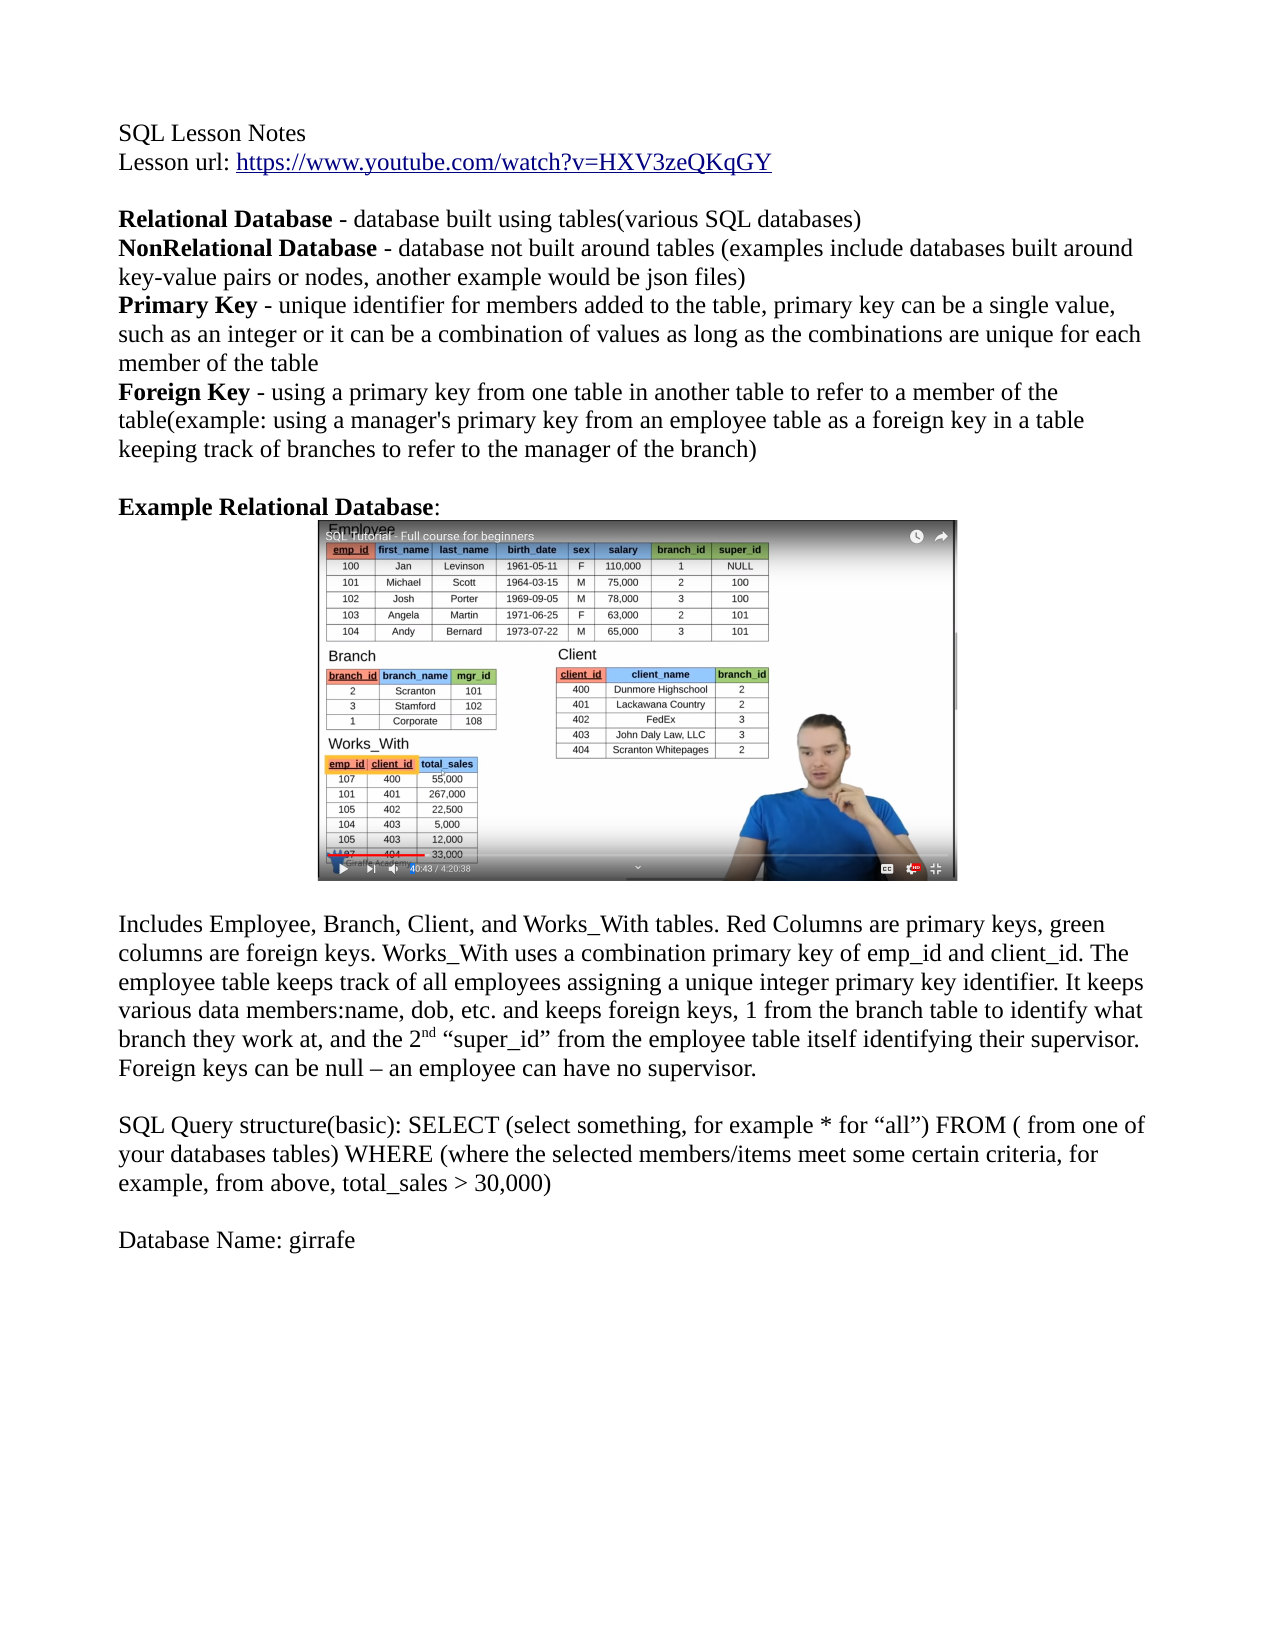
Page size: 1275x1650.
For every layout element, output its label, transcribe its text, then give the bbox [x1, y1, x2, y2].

picture [317, 520, 958, 881]
text Includes Employee, Branch, Client, and Works_With tables. Red Columns are primary keys, green columns are foreign keys. Works_With uses a combination primary key of emp_id and client_id. The employee table keeps track of all employees assigning a unique integer primary key identifier. It keeps various data members:name, dob, etc. and keeps foreign keys, 1 from the branch table to identify what branch they work at, and the 2nd “super_id” from the employee table itself identifying their supervisor. Foreign keys can be null – an employee can have no supervisor. [118, 909, 1157, 1082]
text Example Relational Database: [118, 492, 1157, 521]
text Primary Key - unique identifier for members added to the table, primary key can be a single value, such as an integer or it can be a combination of values as long as the combinations are unique for each member of the table [118, 291, 1157, 377]
text NonRelational Database - database not built around tables (examples include databases built around key-value pairs or nodes, another example would be json files) [118, 233, 1157, 291]
text SQL Query structure(basic): SELECT (select something, for example * for “all”) FROM ( from one of your databases tables) WHERE (where the selected members/items meet some certain criteria, for example, from above, total_sales > 30,000) [118, 1110, 1157, 1197]
text SQL Lesson Notes [118, 118, 1157, 147]
text Lesson url: https://www.youtube.com/watch?v=HXV3zeQKqGY [118, 147, 1157, 176]
text Relational Database - database built using tables(various SQL databases) [118, 204, 1157, 233]
text Foreign Key - using a primary key from one table in another table to refer to a member of the table(example: using a manager's primary key from an employee table as a foreign key in a table keeping track of branches to refer to the manager of the branch) [118, 377, 1157, 463]
text Database Name: girrafe [118, 1225, 1157, 1254]
